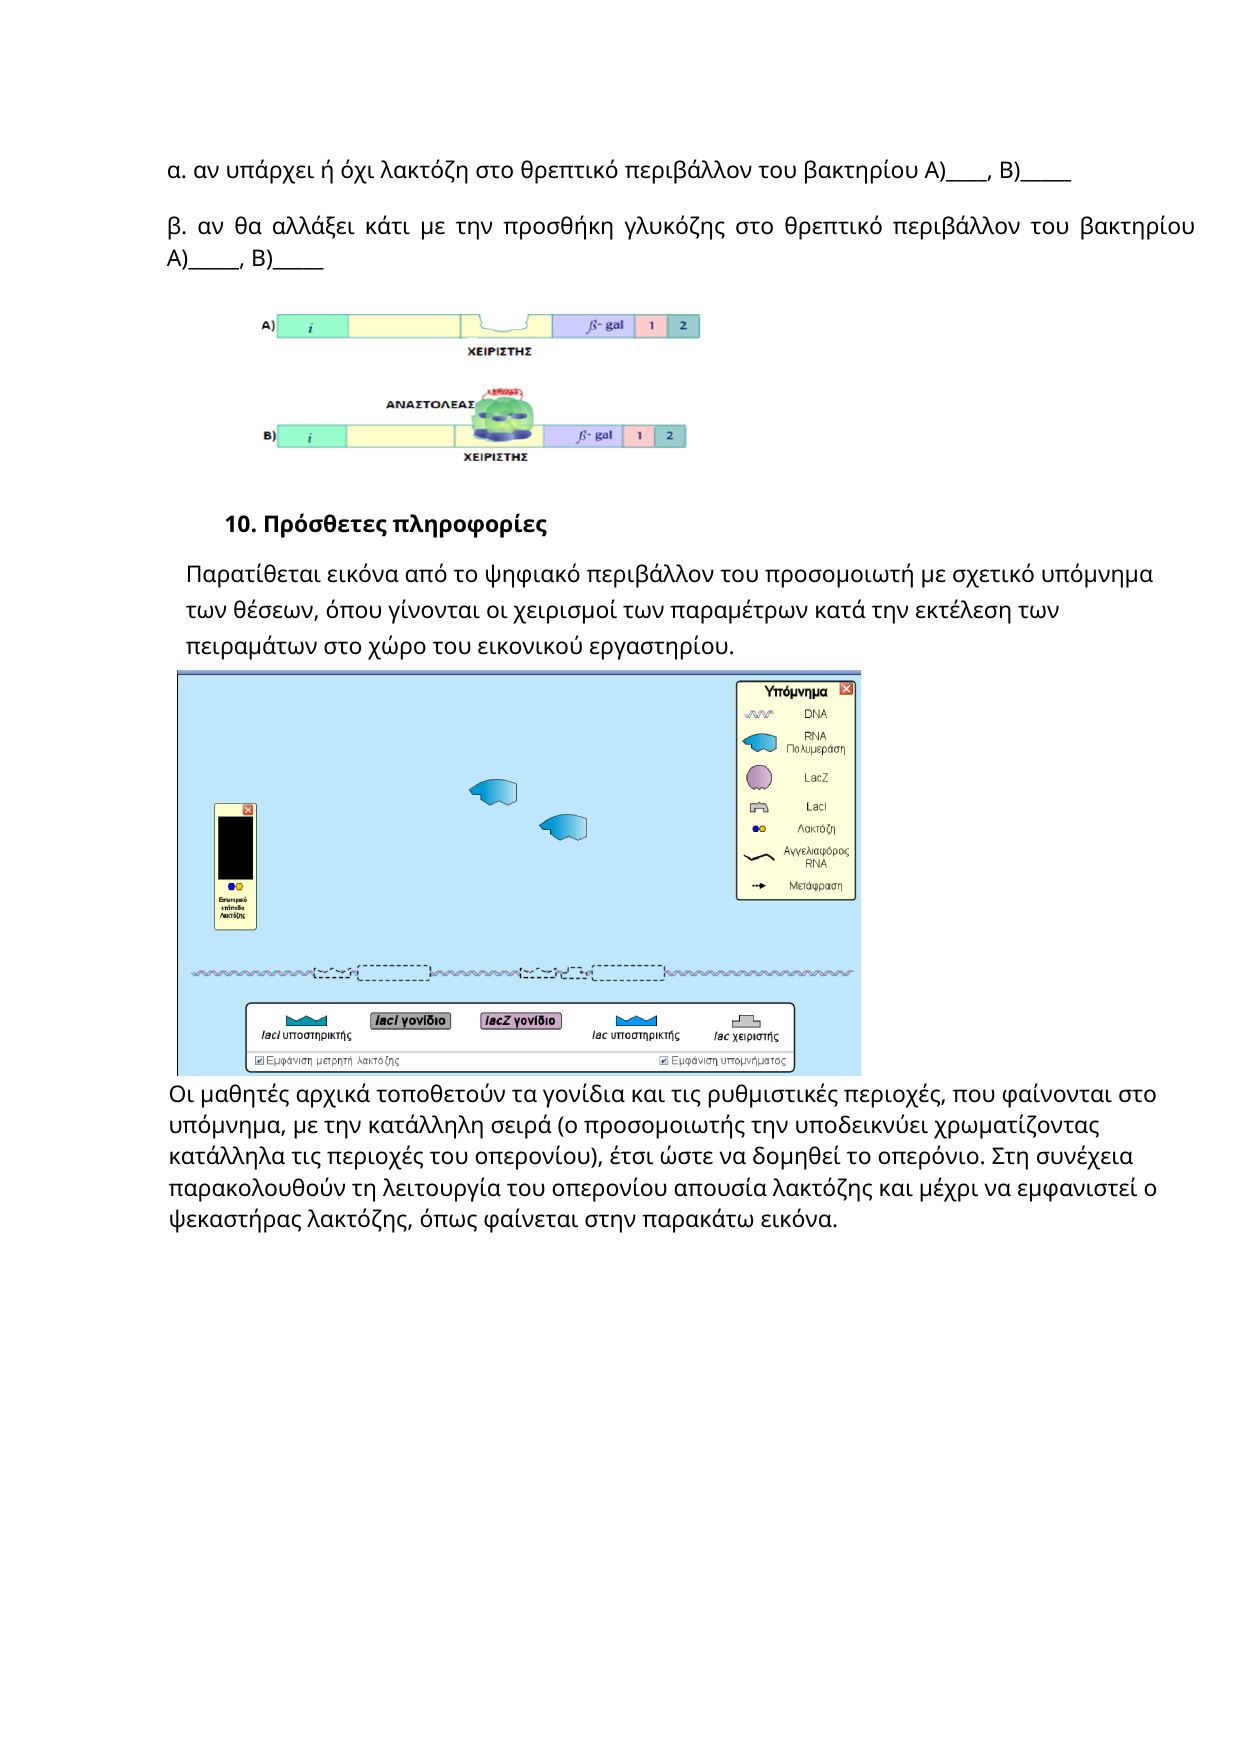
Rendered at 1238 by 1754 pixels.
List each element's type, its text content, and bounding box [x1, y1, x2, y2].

text Παρατίθεται εικόνα από το ψηφιακό περιβάλλον του προσομοιωτή με σχετικό υπόμνημα των θέσεων, όπου γίνονται οι χειρισμοί των παραμέτρων κατά την εκτέλεση των πειραμάτων στο χώρο του εικονικού εργαστηρίου. [186, 558, 1197, 661]
text α. αν υπάρχει ή όχι λακτόζη στο θρεπτικό περιβάλλον του βακτηρίου Α)____, Β)_____ [167, 154, 1197, 185]
picture [225, 297, 581, 483]
text Οι μαθητές αρχικά τοποθετούν τα γονίδια και τις ρυθμιστικές περιοχές, που φαίνονται στο υπόμνημα, με την κατάλληλη σειρά (ο προσομοιωτής την υποδεικνύει χρωματίζοντας κατάλληλα τις περιοχές του οπερονίου), έτσι ώστε να δομηθεί το οπερόνιο. Στη συνέχεια παρακολουθούν τη λειτουργία του οπερονίου απουσία λακτόζης και μέχρι να εμφανιστεί ο ψεκαστήρας λακτόζης, όπως φαίνεται στην παρακάτω εικόνα. [168, 1078, 1197, 1234]
text 10. Πρόσθετες πληροφορίες [223, 508, 982, 539]
text β. αν θα αλλάξει κάτι με την προσθήκη γλυκόζης στο θρεπτικό περιβάλλον του βακτηρίου Α)_____, Β)_____ [167, 210, 1197, 273]
picture [169, 670, 862, 1076]
